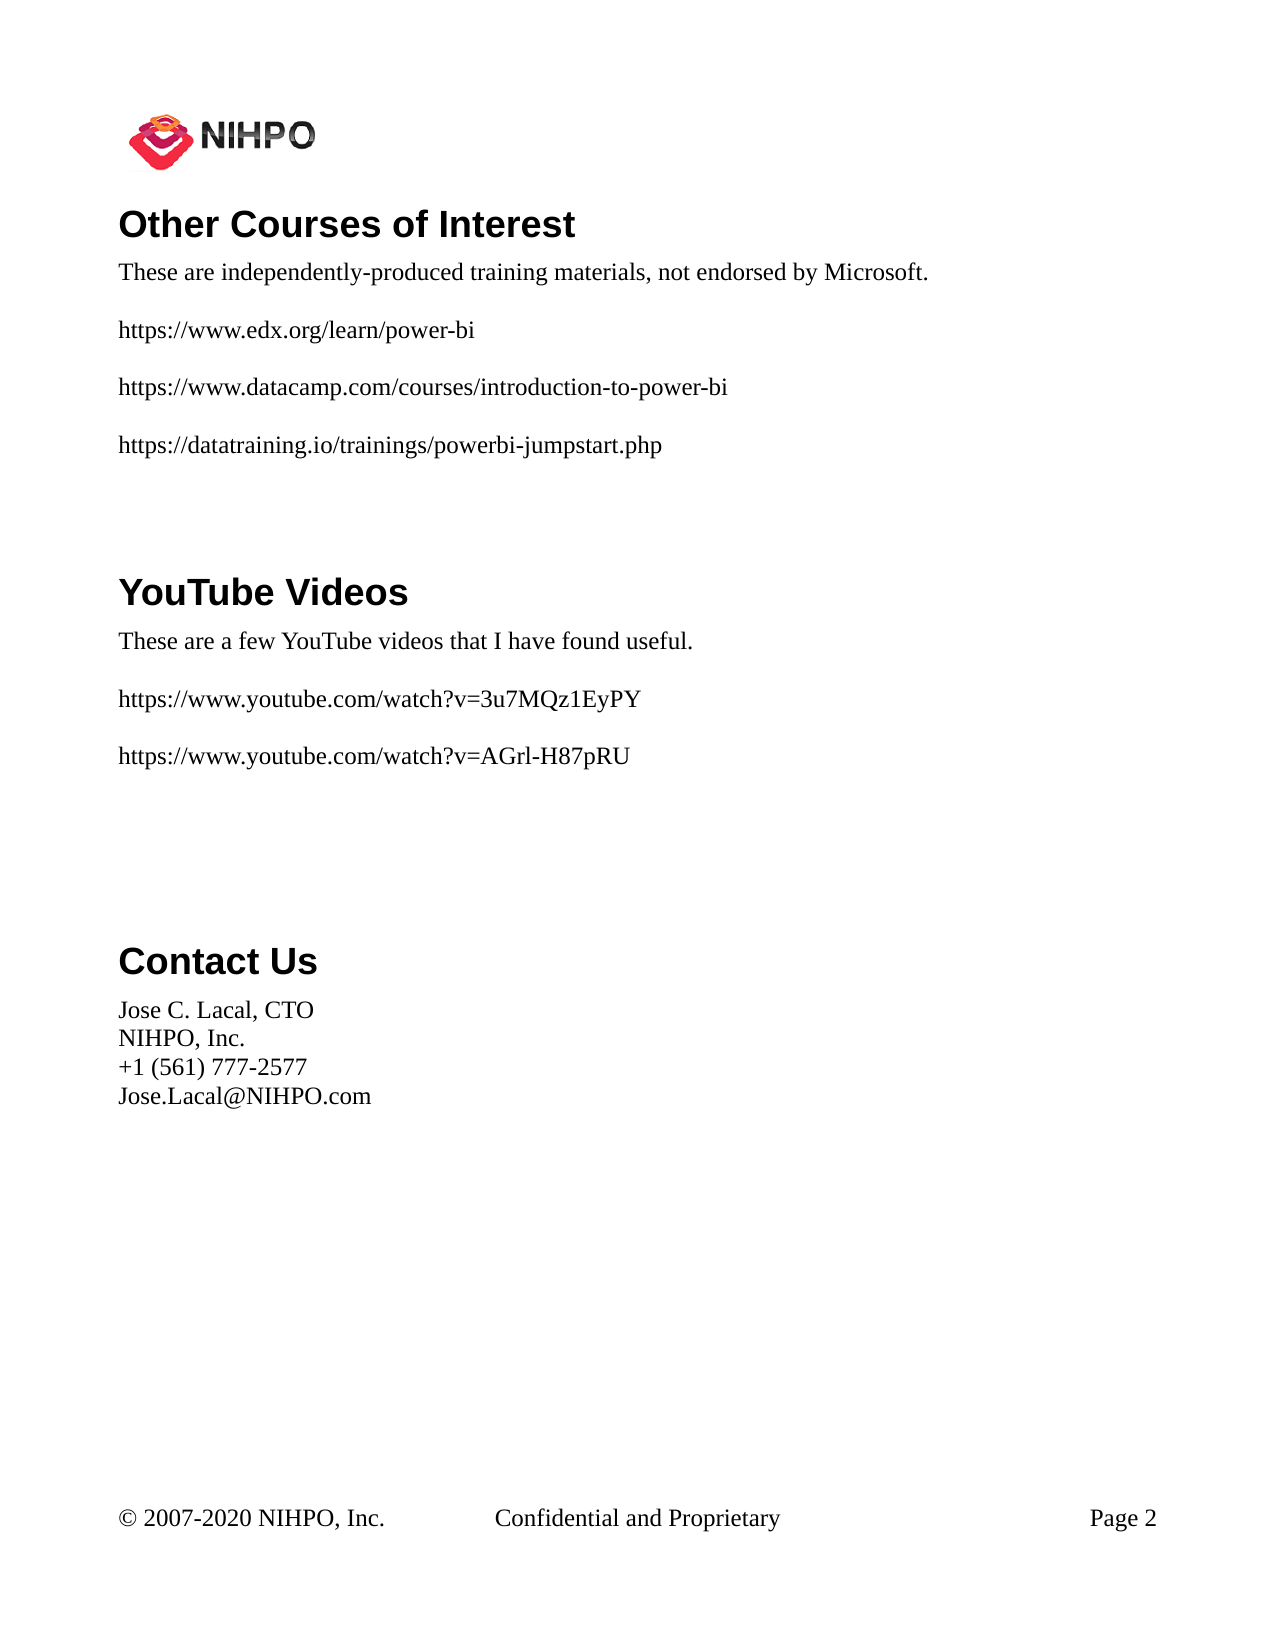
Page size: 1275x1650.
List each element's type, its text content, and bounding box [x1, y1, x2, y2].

text https://www.edx.org/learn/power-bi [118, 315, 1157, 344]
text Jose.Lacal@NIHPO.com [118, 1081, 1157, 1110]
text +1 (561) 777-2577 [118, 1052, 1157, 1081]
text These are a few YouTube videos that I have found useful. [118, 626, 1157, 655]
text https://www.youtube.com/watch?v=3u7MQz1EyPY [118, 684, 1157, 712]
picture [123, 111, 316, 172]
subtitle YouTube Videos [118, 570, 1157, 614]
text https://www.datacamp.com/courses/introduction-to-power-bi [118, 372, 1157, 401]
text NIHPO, Inc. [118, 1023, 1157, 1052]
text Jose C. Lacal, CTO [118, 995, 1157, 1023]
text These are independently-produced training materials, not endorsed by Microsoft. [118, 257, 1157, 286]
text https://datatraining.io/trainings/powerbi-jumpstart.php [118, 430, 1157, 459]
text https://www.youtube.com/watch?v=AGrl-H87pRU [118, 741, 1157, 770]
subtitle Contact Us [118, 939, 1157, 982]
subtitle Other Courses of Interest [118, 201, 1157, 245]
